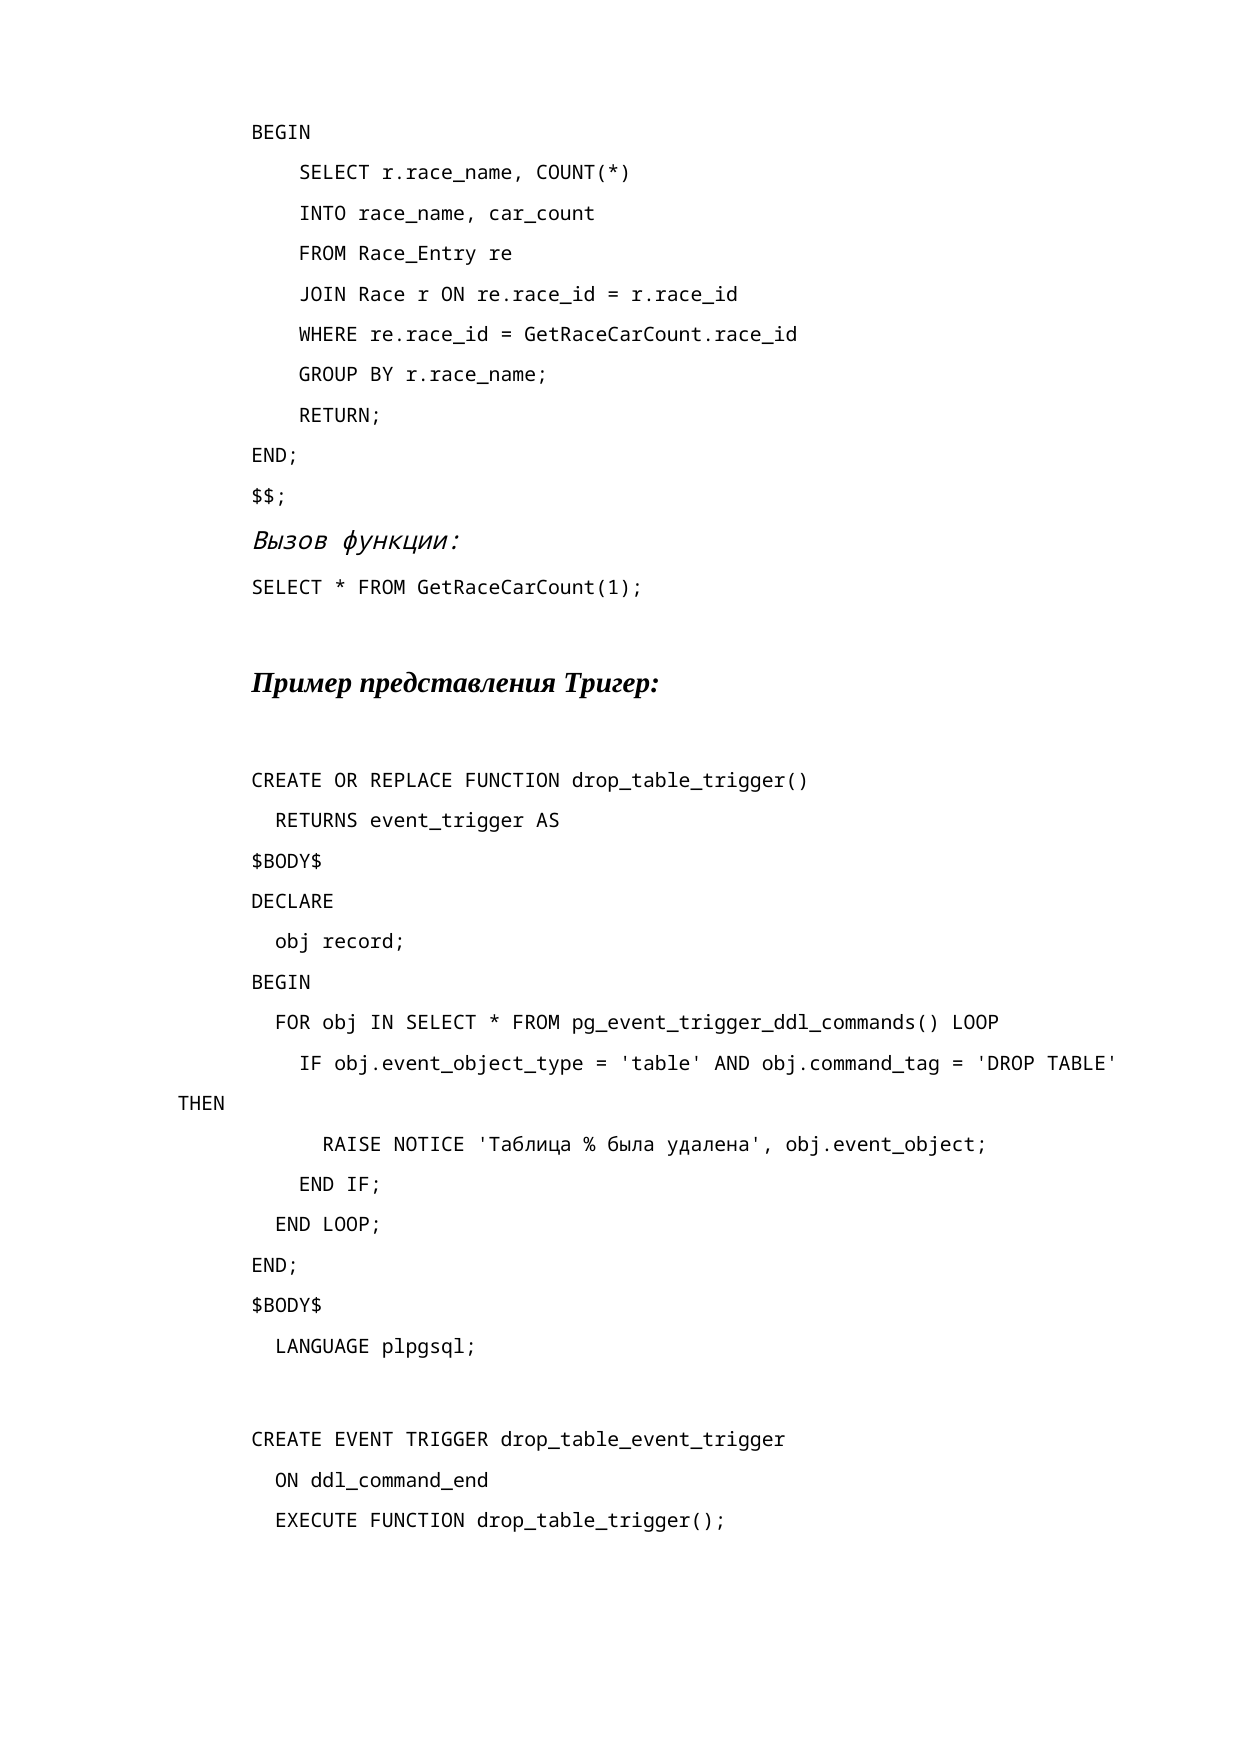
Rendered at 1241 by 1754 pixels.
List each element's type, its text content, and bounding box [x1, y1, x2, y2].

text LANGUAGE plpgsql; [177, 1332, 1152, 1359]
text CREATE EVENT TRIGGER drop_table_event_trigger [177, 1426, 1152, 1452]
text END; [177, 441, 1152, 468]
text END LOOP; [177, 1211, 1152, 1238]
text SELECT * FROM GetRaceCarCount(1); [177, 573, 1152, 600]
text EXECUTE FUNCTION drop_table_trigger(); [177, 1506, 1152, 1533]
text RAISE NOTICE 'Таблица % была удалена', obj.event_object; [177, 1130, 1152, 1157]
text CREATE OR REPLACE FUNCTION drop_table_trigger() [177, 766, 1152, 793]
text GROUP BY r.race_name; [177, 361, 1152, 388]
text Пример представления Тригер: [177, 665, 1152, 698]
text IF obj.event_object_type = 'table' AND obj.command_tag = 'DROP TABLE' THEN [177, 1049, 1152, 1116]
text RETURN; [177, 401, 1152, 428]
text RETURNS event_trigger AS [177, 807, 1152, 833]
text BEGIN [177, 968, 1152, 995]
text $BODY$ [177, 1292, 1152, 1318]
text $BODY$ [177, 847, 1152, 874]
text FOR obj IN SELECT * FROM pg_event_trigger_ddl_commands() LOOP [177, 1009, 1152, 1036]
text WHERE re.race_id = GetRaceCarCount.race_id [177, 320, 1152, 347]
text JOIN Race r ON re.race_id = r.race_id [177, 280, 1152, 307]
text END IF; [177, 1170, 1152, 1197]
text BEGIN [177, 118, 1152, 145]
text END; [177, 1251, 1152, 1278]
text FROM Race_Entry re [177, 239, 1152, 266]
text $$; [177, 482, 1152, 509]
text ON ddl_command_end [177, 1466, 1152, 1493]
text Вызов функции: [177, 522, 1152, 556]
text obj record; [177, 928, 1152, 955]
text INTO race_name, car_count [177, 199, 1152, 226]
text SELECT r.race_name, COUNT(*) [177, 158, 1152, 186]
text DECLARE [177, 887, 1152, 914]
